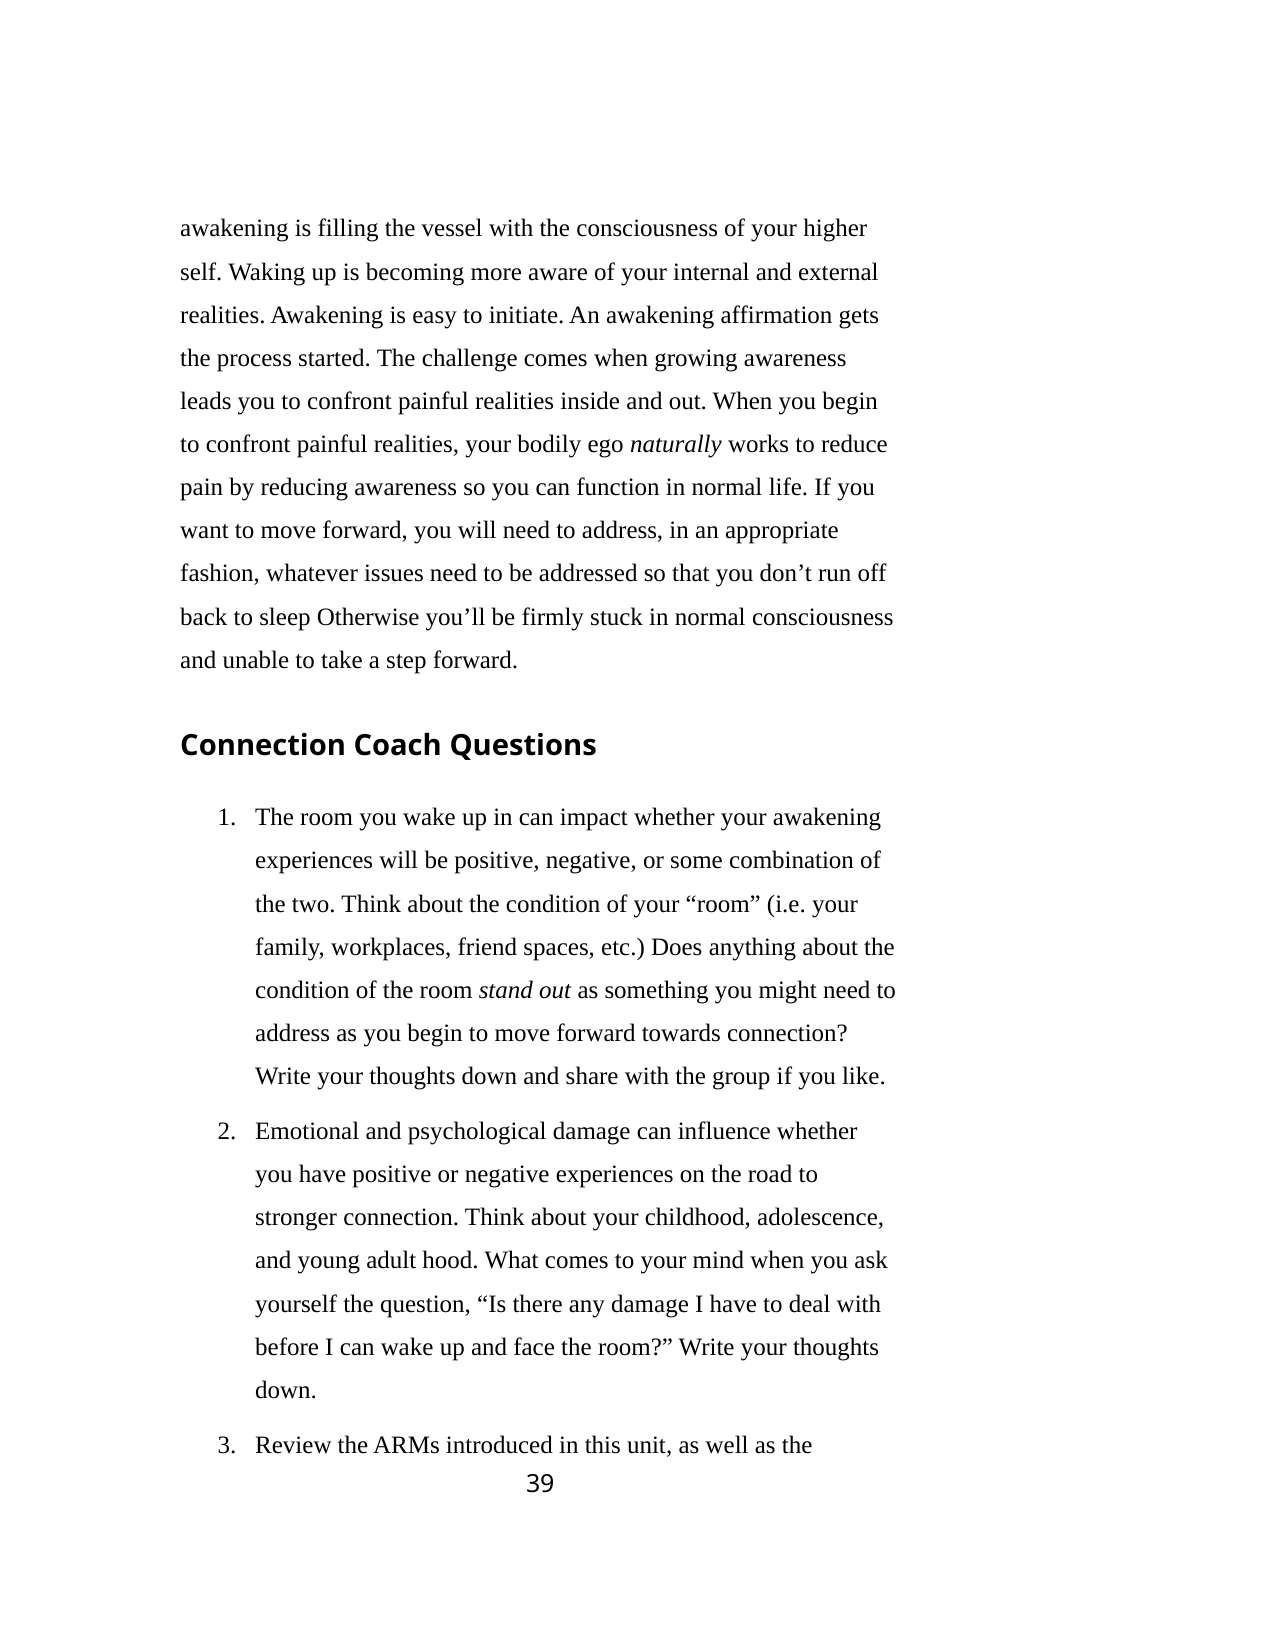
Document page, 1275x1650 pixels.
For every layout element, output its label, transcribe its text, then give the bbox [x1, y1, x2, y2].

text awakening is filling the vessel with the consciousness of your higher self. Waking up is becoming more aware of your internal and external realities. Awakening is easy to initiate. An awakening affirmation gets the process started. The challenge comes when growing awareness leads you to confront painful realities inside and out. When you begin to confront painful realities, your bodily ego naturally works to reduce pain by reducing awareness so you can function in normal life. If you want to move forward, you will need to address, in an appropriate fashion, whatever issues need to be addressed so that you don’t run off back to sleep Otherwise you’ll be firmly stuck in normal consciousness and unable to take a step forward. [180, 213, 900, 673]
list The room you wake up in can impact whether your awakening experiences will be positive, negative, or some combination of the two. Think about the condition of your “room” (i.e. your family, workplaces, friend spaces, etc.) Does anything about the condition of the room stand out as something you might need to address as you begin to move forward towards connection? Write your thoughts down and share with the group if you like. [217, 802, 900, 1090]
list Emotional and psychological damage can influence whether you have positive or negative experiences on the road to stronger connection. Think about your childhood, adolescence, and young adult hood. What comes to your mind when you ask yourself the question, “Is there any damage I have to deal with before I can wake up and face the room?” Write your thoughts down. [217, 1116, 900, 1404]
list Review the ARMs introduced in this unit, as well as the [217, 1430, 900, 1459]
subtitle Connection Coach Questions [180, 724, 900, 763]
